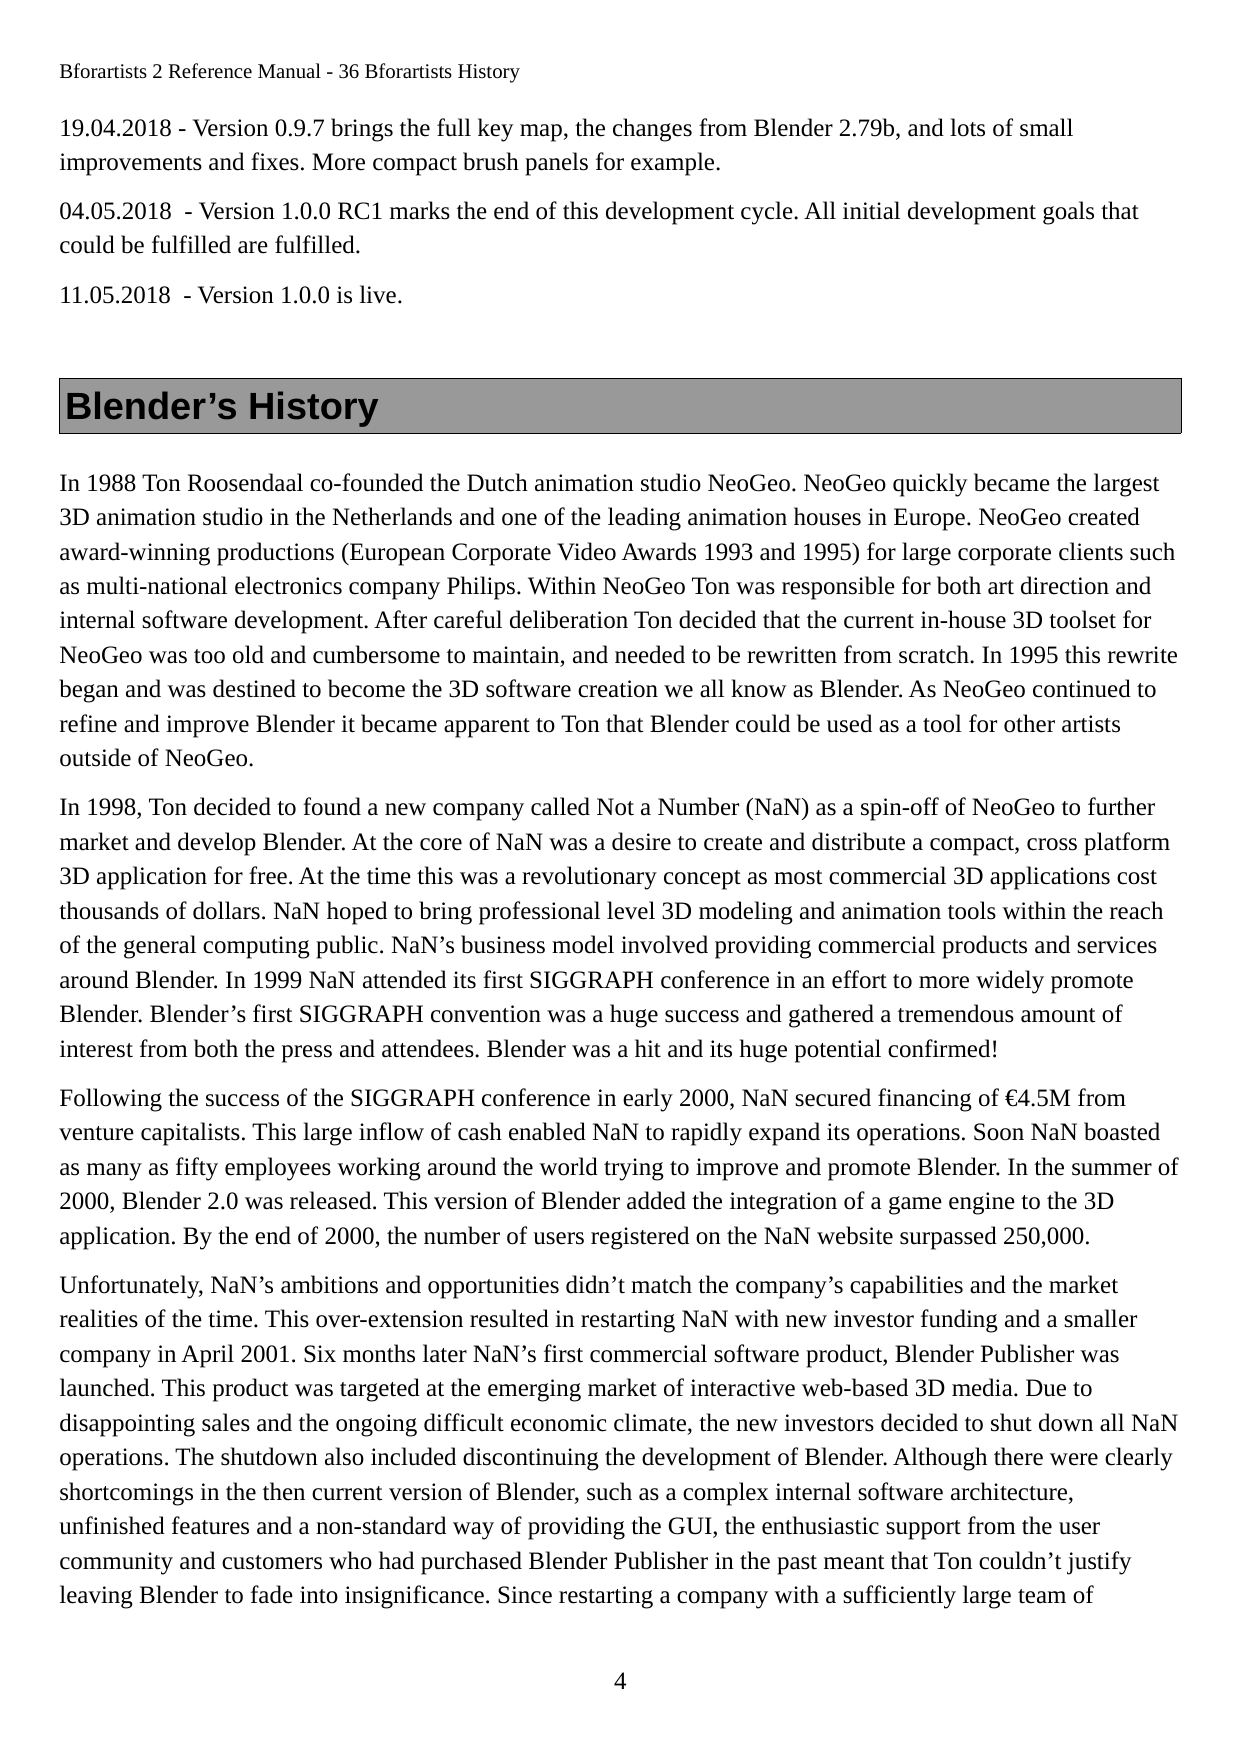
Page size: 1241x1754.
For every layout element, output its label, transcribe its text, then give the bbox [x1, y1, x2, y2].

text 11.05.2018 - Version 1.0.0 is live. [59, 280, 1181, 308]
text In 1988 Ton Roosendaal co-founded the Dutch animation studio NeoGeo. NeoGeo quickly became the largest 3D animation studio in the Netherlands and one of the leading animation houses in Europe. NeoGeo created award-winning productions (European Corporate Video Awards 1993 and 1995) for large corporate clients such as multi-national electronics company Philips. Within NeoGeo Ton was responsible for both art direction and internal software development. After careful deliberation Ton decided that the current in-house 3D toolset for NeoGeo was too old and cumbersome to maintain, and needed to be rewritten from scratch. In 1995 this rewrite began and was destined to become the 3D software creation we all know as Blender. As NeoGeo continued to refine and improve Blender it became apparent to Ton that Blender could be used as a tool for other artists outside of NeoGeo. [59, 434, 1181, 772]
text Unfortunately, NaN’s ambitions and opportunities didn’t match the company’s capabilities and the market realities of the time. This over-extension resulted in restarting NaN with new investor funding and a smaller company in April 2001. Six months later NaN’s first commercial software product, Blender Publisher was launched. This product was targeted at the emerging market of interactive web-based 3D media. Due to disappointing sales and the ongoing difficult economic climate, the new investors decided to shut down all NaN operations. The shutdown also included discontinuing the development of Blender. Although there were clearly shortcomings in the then current version of Blender, such as a complex internal software architecture, unfinished features and a non-standard way of providing the GUI, the enthusiastic support from the user community and customers who had purchased Blender Publisher in the past meant that Ton couldn’t justify leaving Blender to fade into insignificance. Since restarting a company with a sufficiently large team of [59, 1270, 1181, 1609]
text Following the success of the SIGGRAPH conference in early 2000, NaN secured financing of €4.5M from venture capitalists. This large inflow of cash enabled NaN to rapidly expand its operations. Soon NaN boasted as many as fifty employees working around the world trying to improve and promote Blender. In the summer of 2000, Blender 2.0 was released. This version of Blender added the integration of a game engine to the 3D application. By the end of 2000, the number of users registered on the NaN website surpassed 250,000. [59, 1083, 1181, 1249]
text 04.05.2018 - Version 1.0.0 RC1 marks the end of this development cycle. All initial development goals that could be fulfilled are fulfilled. [59, 196, 1181, 259]
text In 1998, Ton decided to found a new company called Not a Number (NaN) as a spin-off of NeoGeo to further market and develop Blender. At the core of NaN was a desire to create and distribute a compact, cross platform 3D application for free. At the time this was a revolutionary concept as most commercial 3D applications cost thousands of dollars. NaN hoped to bring professional level 3D modeling and animation tools within the reach of the general computing public. NaN’s business model involved providing commercial products and services around Blender. In 1999 NaN attended its first SIGGRAPH conference in an effort to more widely promote Blender. Blender’s first SIGGRAPH convention was a huge success and gathered a tremendous amount of interest from both the press and attendees. Blender was a hit and its huge potential confirmed! [59, 792, 1181, 1063]
table_header Blender’s History [60, 379, 1181, 433]
text 19.04.2018 - Version 0.9.7 brings the full key map, the changes from Blender 2.79b, and lots of small improvements and fixes. More compact brush panels for example. [59, 113, 1181, 176]
